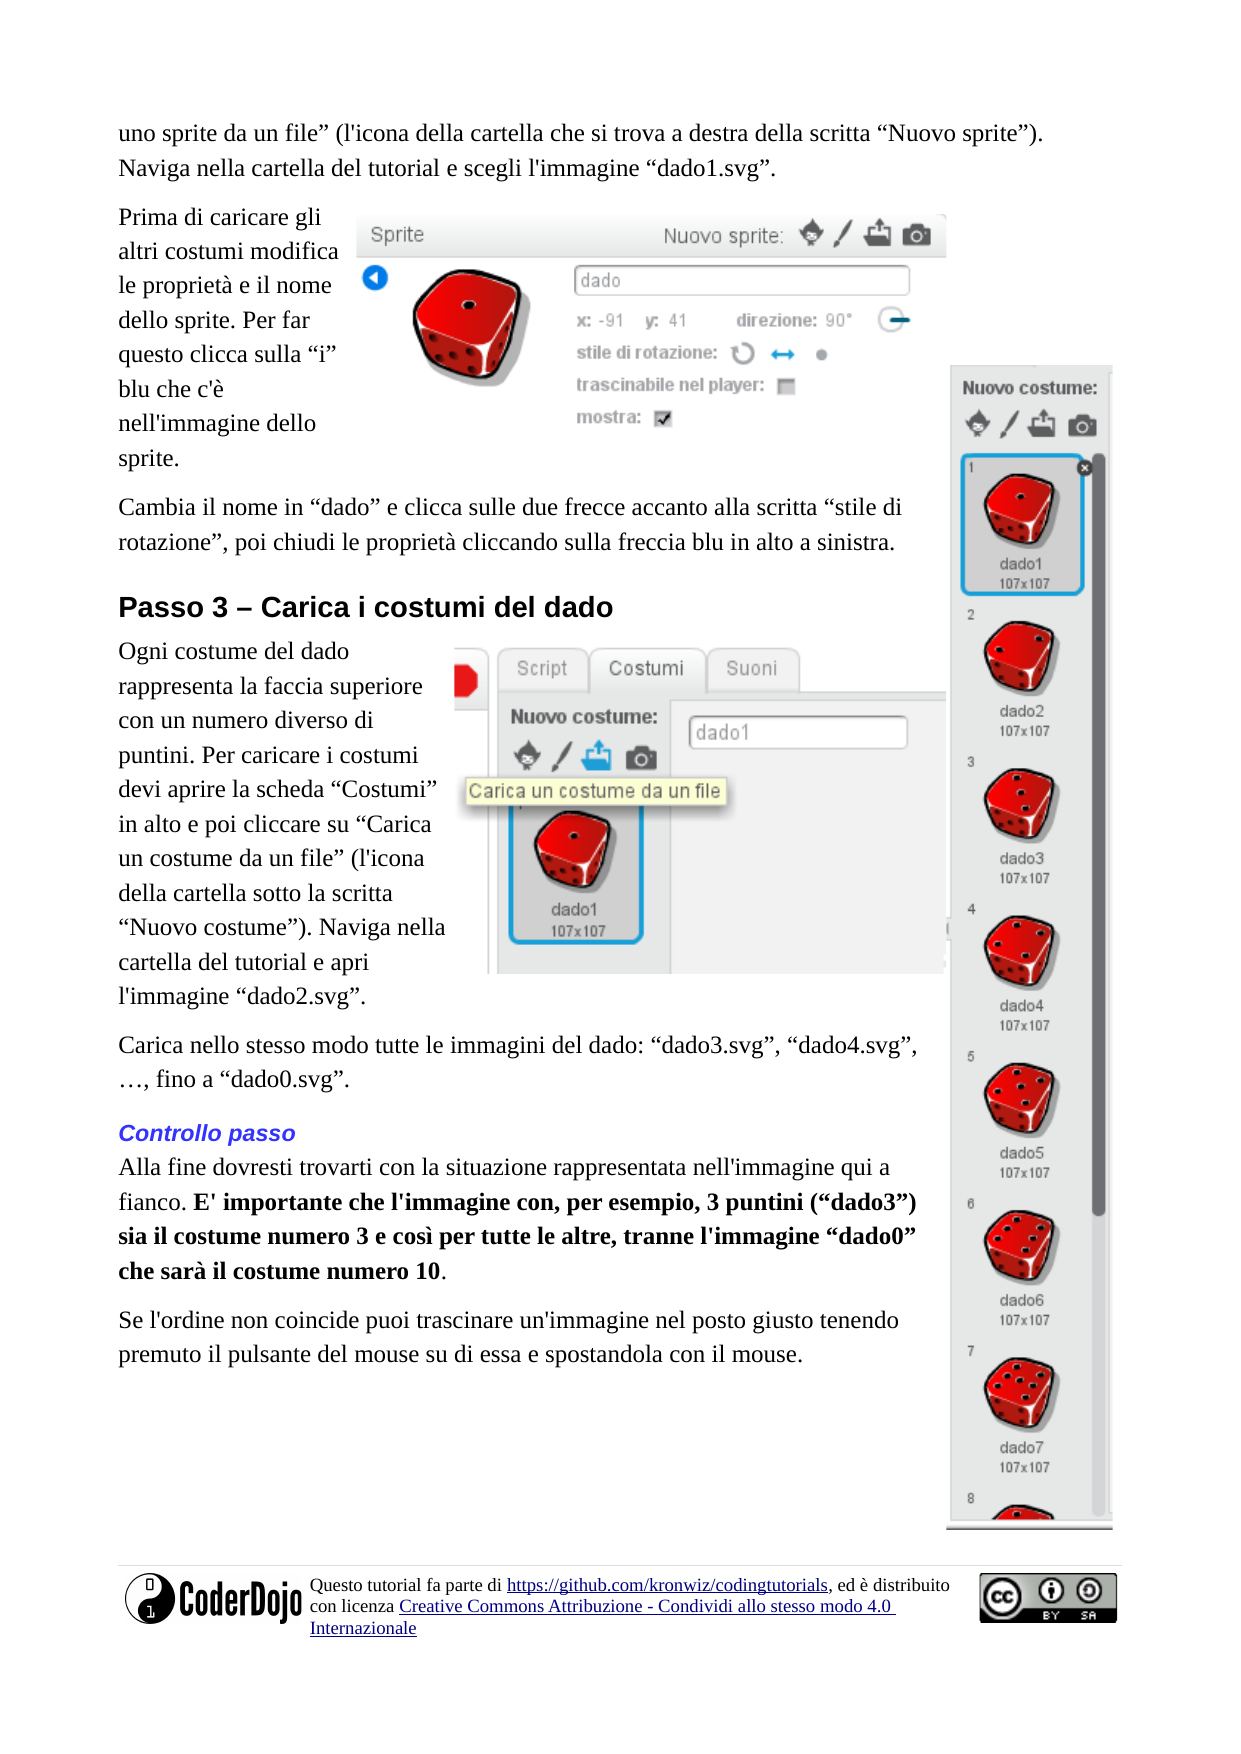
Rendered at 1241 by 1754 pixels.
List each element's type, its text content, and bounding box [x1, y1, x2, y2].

text Cambia il nome in “dado” e clicca sulle due frecce accanto alla scritta “stile di rotazione”, poi chiudi le proprietà cliccando sulla freccia blu in alto a sinistra. [118, 492, 946, 555]
text Carica nello stesso modo tutte le immagini del dado: “dado3.svg”, “dado4.svg”, …, fino a “dado0.svg”. [118, 1030, 946, 1093]
picture [356, 214, 1113, 1530]
text uno sprite da un file” (l'icona della cartella che si trova a destra della scritta “Nuovo sprite”). Naviga nella cartella del tutorial e scegli l'immagine “dado1.svg”. [118, 118, 1122, 181]
text Se l'ordine non coincide puoi trascinare un'immagine nel posto giusto tenendo premuto il pulsante del mouse su di essa e spostandola con il mouse. [118, 1305, 946, 1368]
text Prima di caricare gli altri costumi modifica le proprietà e il nome dello sprite. Per far questo clicca sulla “i” blu che c'è nell'immagine dello sprite. [118, 202, 1122, 472]
picture [979, 1573, 1118, 1623]
text Alla fine dovresti trovarti con la situazione rappresentata nell'immagine qui a fianco. E' importante che l'immagine con, per esempio, 3 puntini (“dado3”) sia il costume numero 3 e così per tutte le altre, tranne l'immagine “dado0” che sarà il costume numero 10. [118, 1152, 946, 1284]
text Ogni costume del dado rappresenta la faccia superiore con un numero diverso di puntini. Per caricare i costumi devi aprire la scheda “Costumi” in alto e poi cliccare su “Carica un costume da un file” (l'icona della cartella sotto la scritta “Nuovo costume”). Naviga nella cartella del tutorial e apri l'immagine “dado2.svg”. [118, 636, 946, 1010]
subtitle Controllo passo [118, 1119, 946, 1146]
picture [125, 1573, 302, 1624]
subtitle Passo 3 – Carica i costumi del dado [118, 590, 946, 624]
